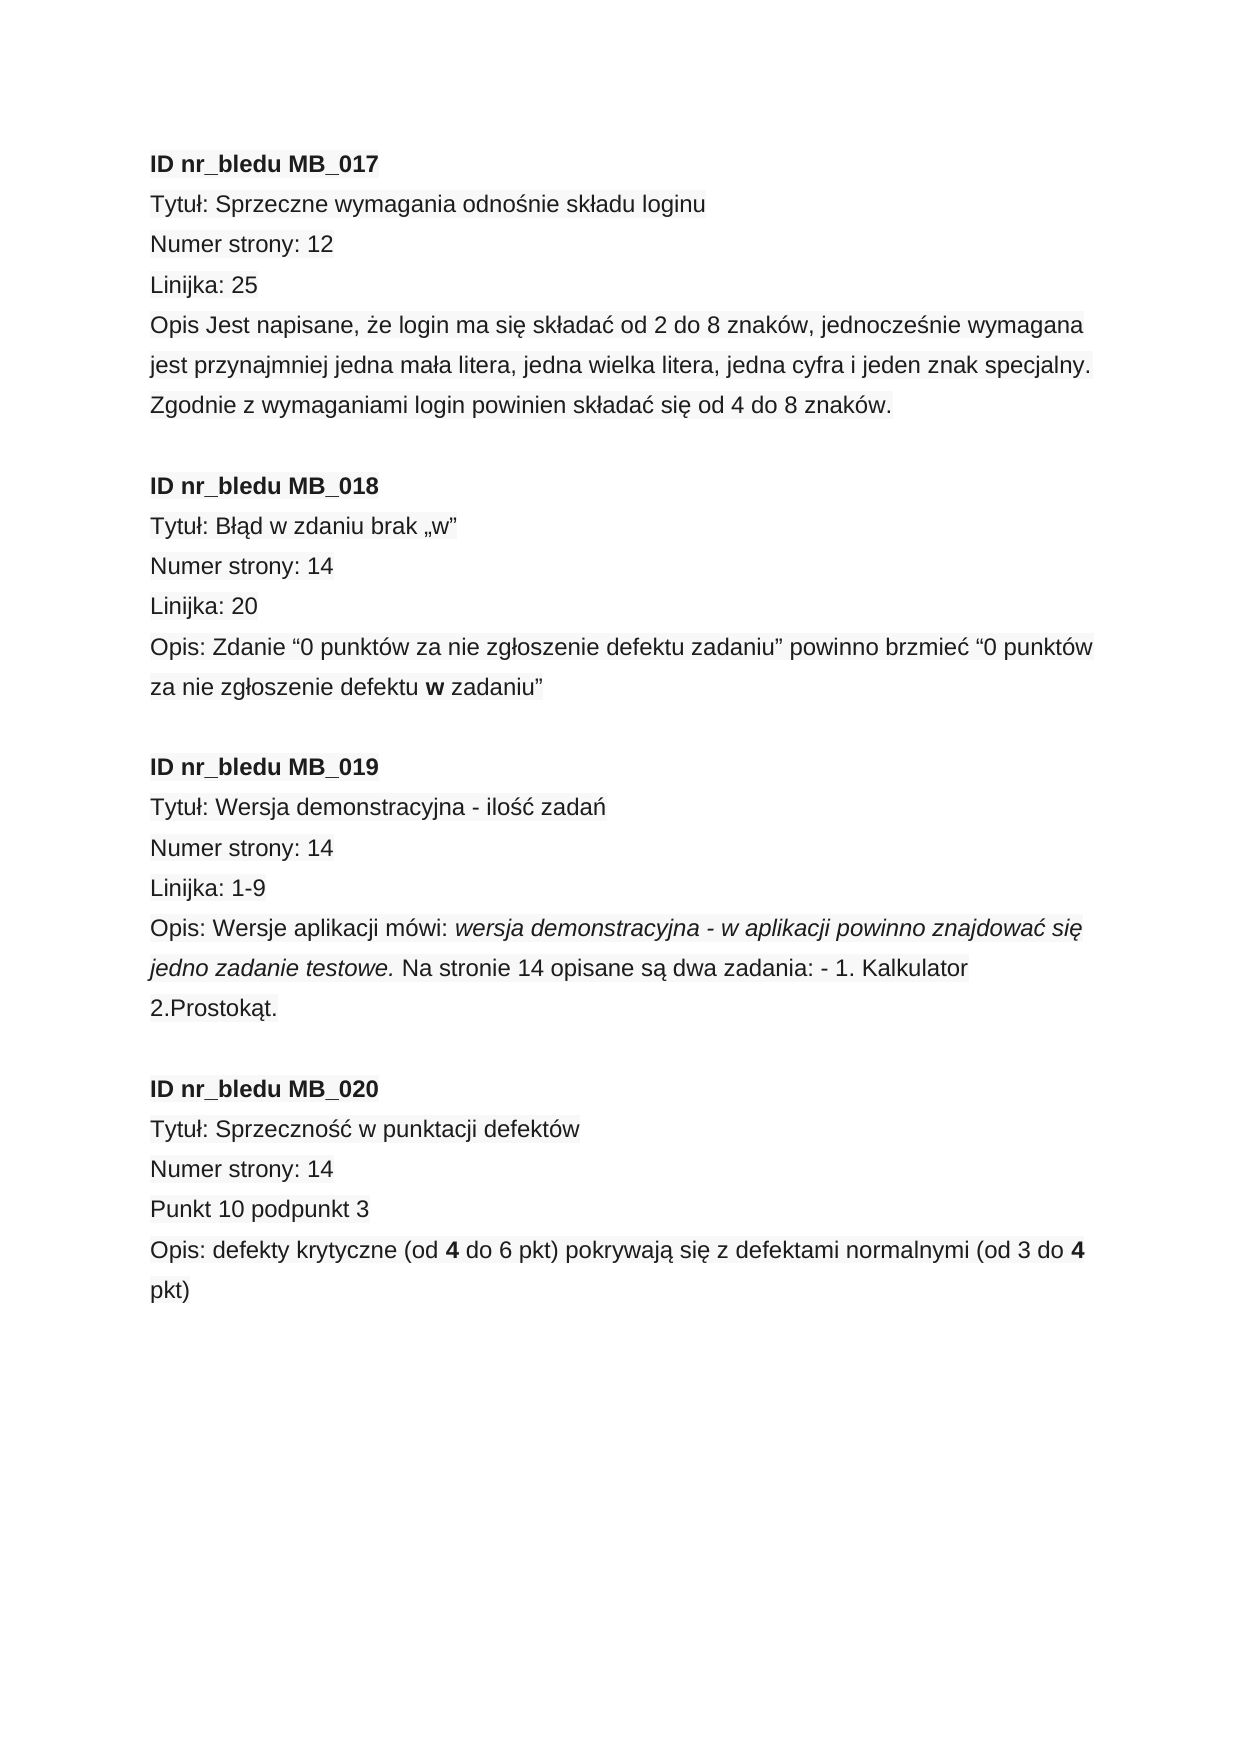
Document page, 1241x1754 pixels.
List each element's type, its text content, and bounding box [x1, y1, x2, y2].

text Numer strony: 14 [150, 833, 1102, 861]
text ID nr_bledu MB_020 [150, 1075, 1102, 1102]
text Numer strony: 12 [150, 230, 1102, 258]
text Opis Jest napisane, że login ma się składać od 2 do 8 znaków, jednocześnie wymagana jest przynajmniej jedna mała litera, jedna wielka litera, jedna cyfra i jeden znak specjalny. Zgodnie z wymaganiami login powinien składać się od 4 do 8 znaków. [150, 311, 1102, 419]
text Opis: Zdanie “0 punktów za nie zgłoszenie defektu zadaniu” powinno brzmieć “0 punktów za nie zgłoszenie defektu w zadaniu” [150, 632, 1102, 700]
text ID nr_bledu MB_019 [150, 753, 1102, 781]
text Punkt 10 podpunkt 3 [150, 1195, 1102, 1223]
text Tytuł: Sprzeczne wymagania odnośnie składu loginu [150, 190, 1102, 218]
text ID nr_bledu MB_018 [150, 472, 1102, 499]
text Linijka: 25 [150, 271, 1102, 298]
text Tytuł: Wersja demonstracyjna - ilość zadań [150, 793, 1102, 821]
text Opis: Wersje aplikacji mówi: wersja demonstracyjna - w aplikacji powinno znajdować się jedno zadanie testowe. Na stronie 14 opisane są dwa zadania: - 1. Kalkulator 2.Prostokąt. [150, 914, 1102, 1022]
text Numer strony: 14 [150, 552, 1102, 580]
text Numer strony: 14 [150, 1155, 1102, 1183]
text ID nr_bledu MB_017 [150, 150, 1102, 178]
text Linijka: 1-9 [150, 874, 1102, 901]
text Linijka: 20 [150, 592, 1102, 620]
text Tytuł: Sprzeczność w punktacji defektów [150, 1115, 1102, 1143]
text Tytuł: Błąd w zdaniu brak „w” [150, 512, 1102, 539]
text Opis: defekty krytyczne (od 4 do 6 pkt) pokrywają się z defektami normalnymi (od 3 do 4 pkt) [150, 1236, 1102, 1303]
